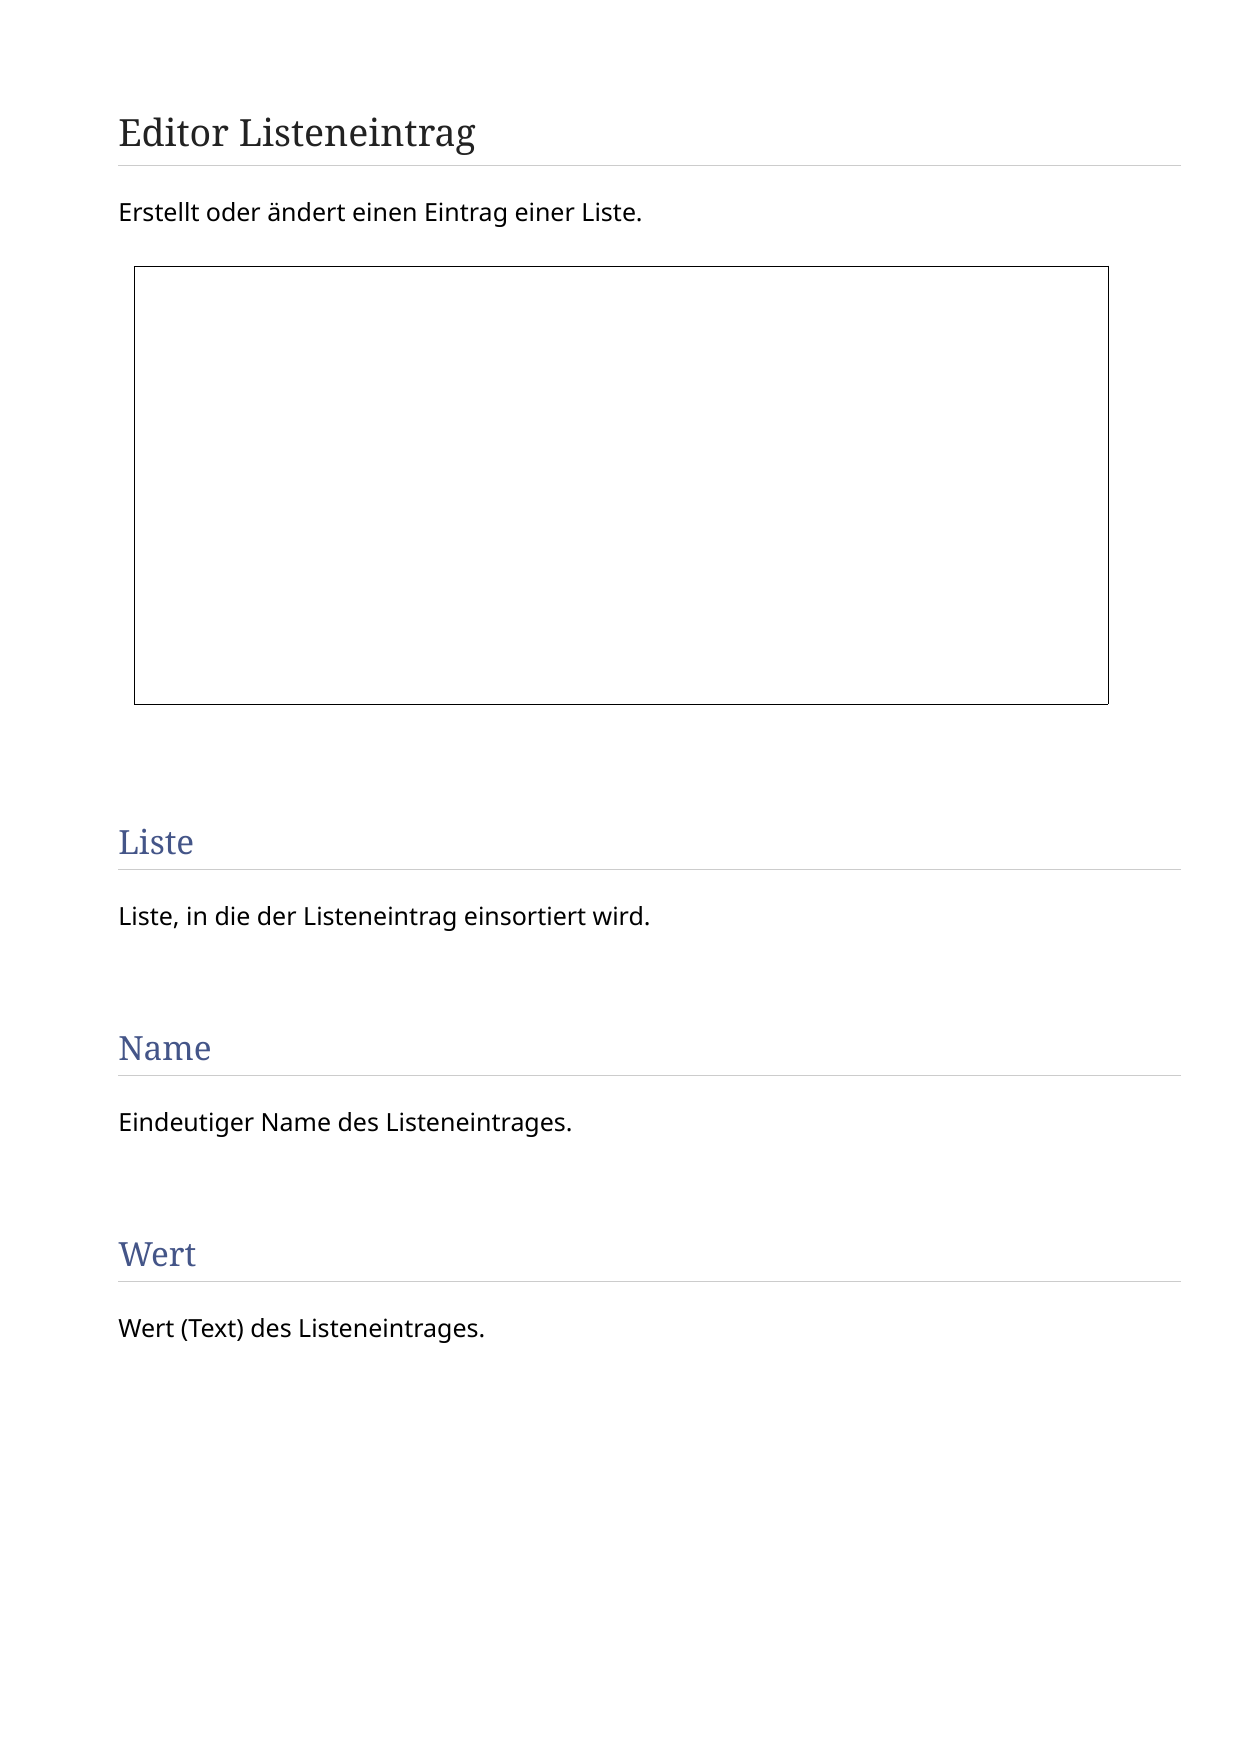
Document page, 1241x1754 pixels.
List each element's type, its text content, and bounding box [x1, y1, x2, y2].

subtitle Wert [118, 1231, 1181, 1281]
text Liste, in die der Listeneintrag einsortiert wird. [118, 899, 1181, 933]
text Erstellt oder ändert einen Eintrag einer Liste. [118, 194, 1181, 228]
subtitle Liste [118, 819, 1181, 869]
text Eindeutiger Name des Listeneintrages. [118, 1104, 1181, 1139]
subtitle Name [118, 1025, 1181, 1075]
subtitle Editor Listeneintrag [118, 106, 1181, 165]
text Wert (Text) des Listeneintrages. [118, 1310, 1181, 1344]
